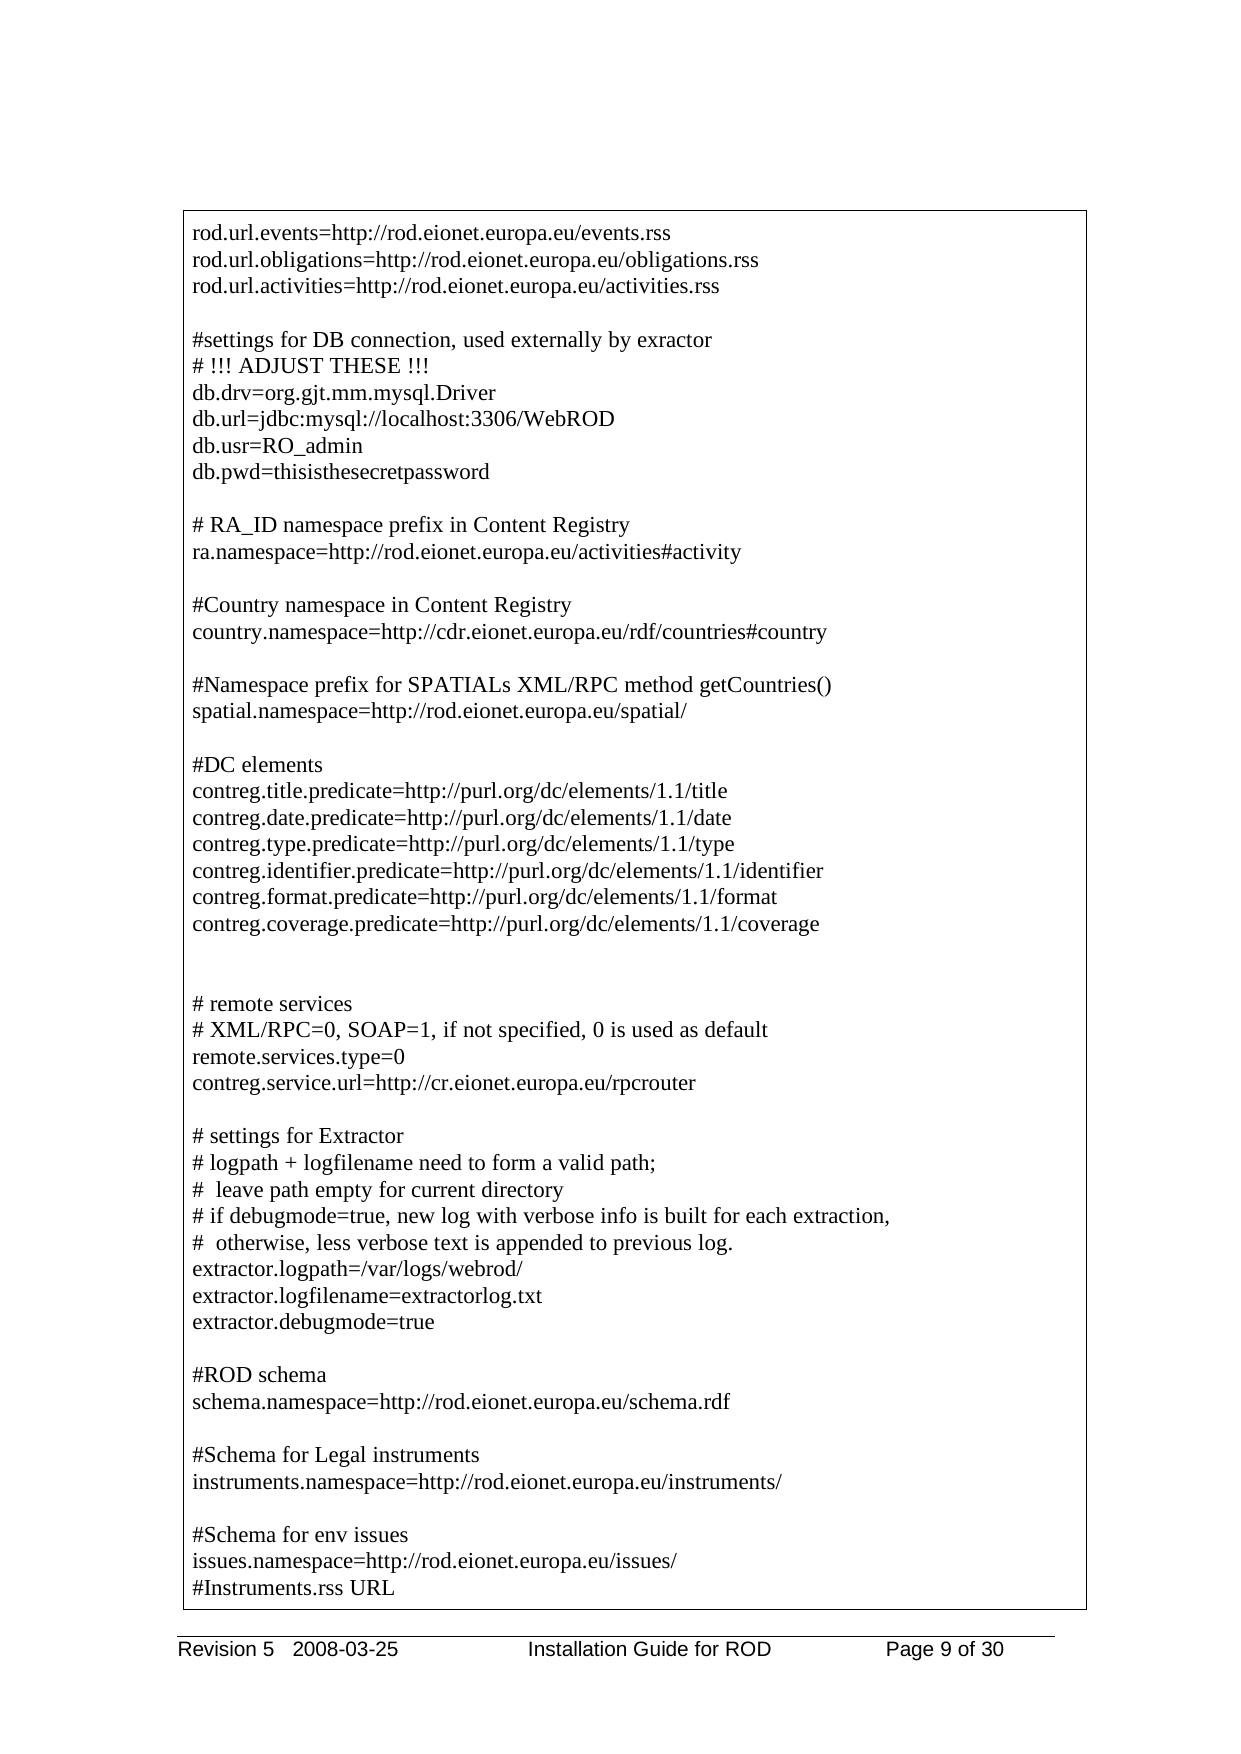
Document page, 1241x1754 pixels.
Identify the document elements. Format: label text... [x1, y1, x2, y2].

text db.drv=org.gjt.mm.mysql.Driver [184, 369, 1086, 396]
text #DC elements [184, 741, 1086, 768]
text contreg.title.predicate=http://purl.org/dc/elements/1.1/title [184, 768, 1086, 794]
text db.usr=RO_admin [184, 423, 1086, 449]
text # leave path empty for current directory [184, 1166, 1086, 1193]
text issues.namespace=http://rod.eionet.europa.eu/issues/ [184, 1538, 1086, 1565]
text contreg.date.predicate=http://purl.org/dc/elements/1.1/date [184, 794, 1086, 821]
text #Namespace prefix for SPATIALs XML/RPC method getCountries() [184, 662, 1086, 688]
text rod.url.obligations=http://rod.eionet.europa.eu/obligations.rss [184, 237, 1086, 263]
text # remote services [184, 981, 1086, 1007]
text # RA_ID namespace prefix in Content Registry [184, 502, 1086, 529]
text extractor.logfilename=extractorlog.txt [184, 1273, 1086, 1299]
text country.namespace=http://cdr.eionet.europa.eu/rdf/countries#country [184, 609, 1086, 644]
text #settings for DB connection, used externally by exractor [184, 316, 1086, 343]
text contreg.identifier.predicate=http://purl.org/dc/elements/1.1/identifier [184, 848, 1086, 874]
text contreg.coverage.predicate=http://purl.org/dc/elements/1.1/coverage [184, 901, 1086, 936]
text # !!! ADJUST THESE !!! [184, 343, 1086, 369]
text #Schema for Legal instruments [184, 1432, 1086, 1459]
text ra.namespace=http://rod.eionet.europa.eu/activities#activity [184, 529, 1086, 564]
text remote.services.type=0 [184, 1034, 1086, 1060]
text # settings for Extractor [184, 1113, 1086, 1140]
text spatial.namespace=http://rod.eionet.europa.eu/spatial/ [184, 688, 1086, 724]
text extractor.debugmode=true [184, 1299, 1086, 1335]
text contreg.type.predicate=http://purl.org/dc/elements/1.1/type [184, 821, 1086, 848]
text db.pwd=thisisthesecretpassword [184, 449, 1086, 485]
text db.url=jdbc:mysql://localhost:3306/WebROD [184, 396, 1086, 423]
text # logpath + logfilename need to form a valid path; [184, 1140, 1086, 1166]
text # if debugmode=true, new log with verbose info is built for each extraction, [184, 1193, 1086, 1219]
text contreg.service.url=http://cr.eionet.europa.eu/rpcrouter [184, 1060, 1086, 1096]
text rod.url.activities=http://rod.eionet.europa.eu/activities.rss [184, 263, 1086, 299]
text # XML/RPC=0, SOAP=1, if not specified, 0 is used as default [184, 1007, 1086, 1034]
text contreg.format.predicate=http://purl.org/dc/elements/1.1/format [184, 874, 1086, 901]
text extractor.logpath=/var/logs/webrod/ [184, 1246, 1086, 1273]
text #Instruments.rss URL [184, 1565, 1086, 1609]
text #ROD schema [184, 1352, 1086, 1379]
text #Schema for env issues [184, 1512, 1086, 1538]
text #Country namespace in Content Registry [184, 582, 1086, 609]
text rod.url.events=http://rod.eionet.europa.eu/events.rss [184, 211, 1086, 237]
text schema.namespace=http://rod.eionet.europa.eu/schema.rdf [184, 1379, 1086, 1414]
text instruments.namespace=http://rod.eionet.europa.eu/instruments/ [184, 1459, 1086, 1494]
text # otherwise, less verbose text is appended to previous log. [184, 1219, 1086, 1246]
